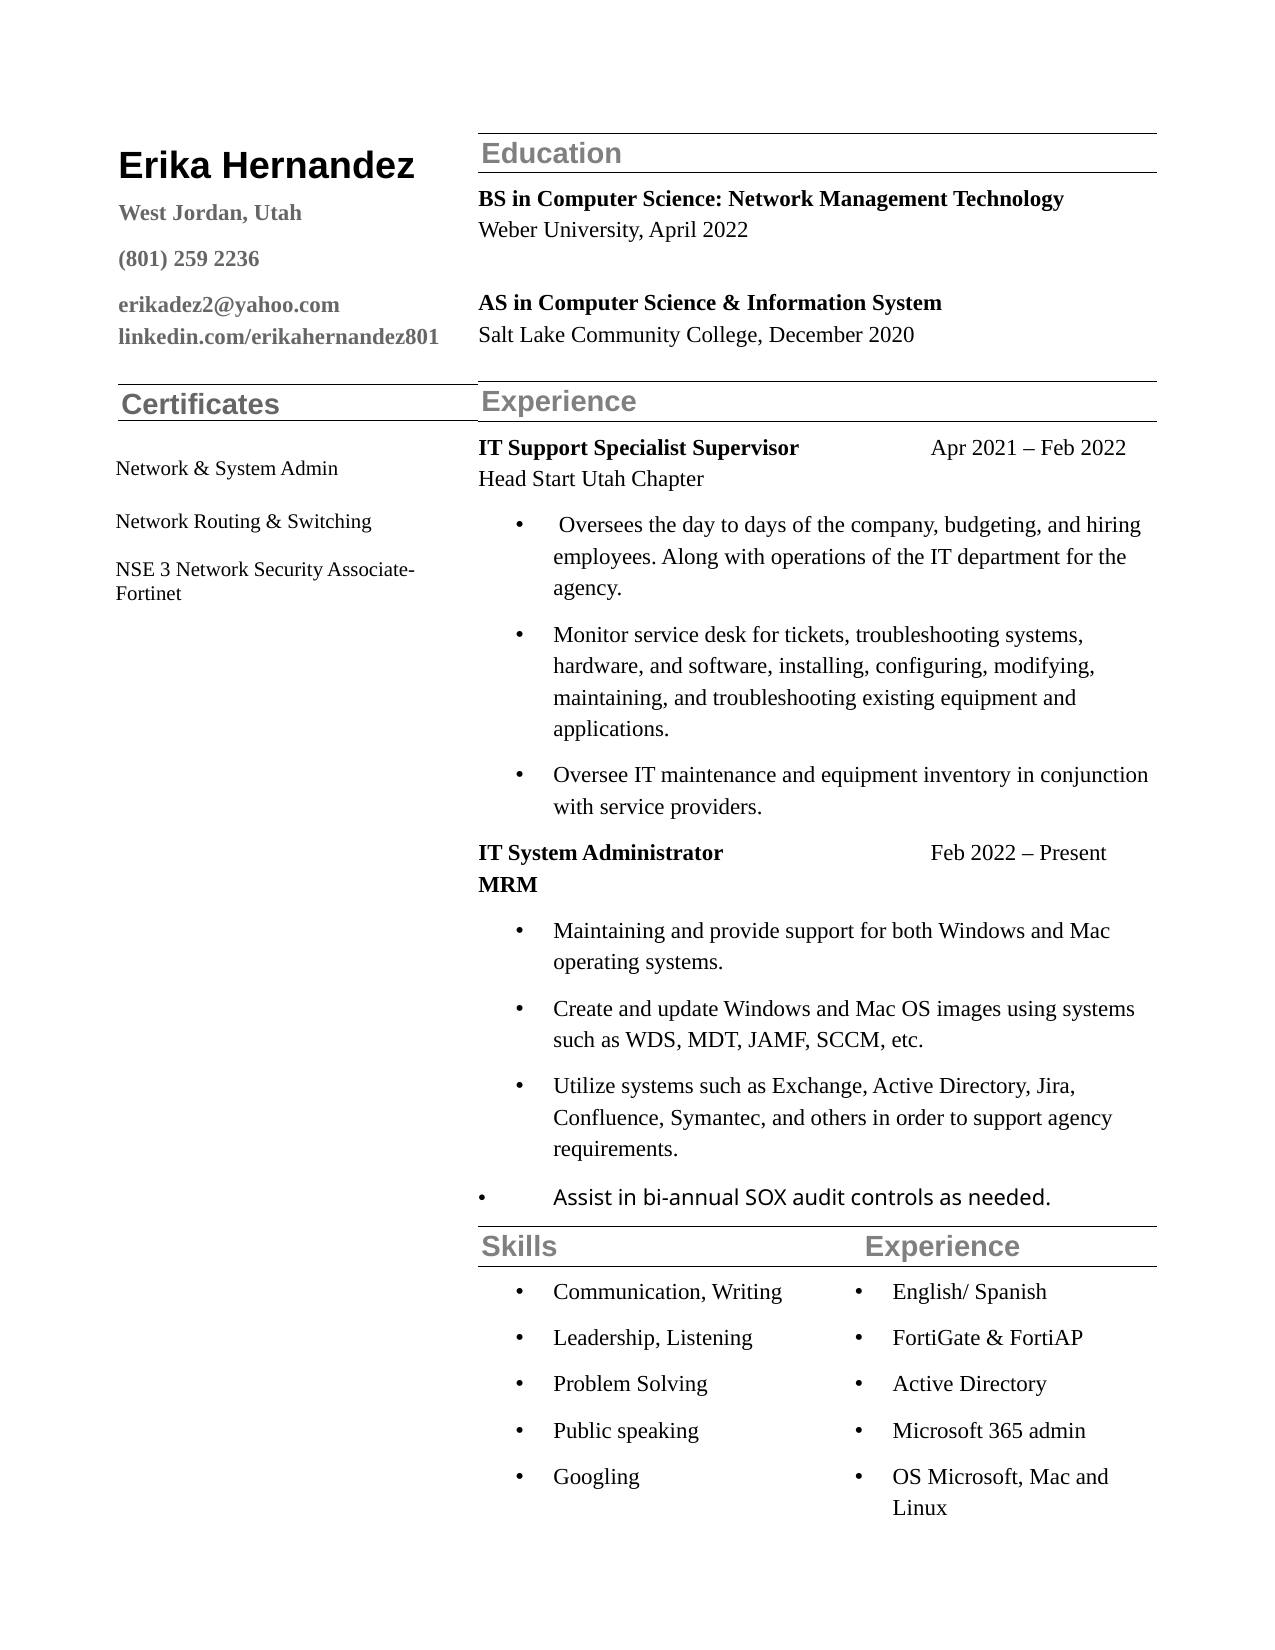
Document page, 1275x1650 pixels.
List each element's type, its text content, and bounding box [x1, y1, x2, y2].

text IT Support Specialist Supervisor Head Start Utah Chapter [478, 434, 930, 492]
text West Jordan, Utah [118, 199, 478, 226]
list OS Microsoft, Mac and Linux [855, 1463, 1157, 1521]
list Oversees the day to days of the company, budgeting, and hiring employees. Along with operations of the IT department for the agency. [516, 511, 1157, 601]
list Assist in bi-annual SOX audit controls as needed. [478, 1182, 1157, 1211]
text Feb 2022 – Present [930, 839, 1157, 866]
list Leadership, Listening [516, 1324, 817, 1351]
list Googling [516, 1463, 817, 1489]
list Create and update Windows and Mac OS images using systems such as WDS, MDT, JAMF, SCCM, etc. [516, 994, 1157, 1052]
list Microsoft 365 admin [855, 1417, 1157, 1443]
subtitle Erika Hernandez [118, 143, 478, 187]
list English/ Spanish [855, 1278, 1157, 1304]
list Oversee IT maintenance and equipment inventory in conjunction with service providers. [516, 761, 1157, 819]
list Active Directory [855, 1371, 1157, 1397]
list Maintaining and provide support for both Windows and Mac operating systems. [516, 917, 1157, 975]
text (801) 259 2236 [118, 245, 478, 272]
text BS in Computer Science: Network Management Technology Weber University, April 2022 [478, 185, 1157, 243]
subtitle Skills Experience [478, 1227, 1157, 1266]
list Public speaking [516, 1417, 817, 1443]
list FortiGate & FortiAP [855, 1324, 1157, 1351]
subtitle Education [478, 134, 1157, 172]
text erikadez2@yahoo.com linkedin.com/erikahernandez801 [118, 292, 478, 349]
list Utilize systems such as Exchange, Active Directory, Jira, Confluence, Symantec, and others in order to support agency requirements. [516, 1072, 1157, 1162]
text Apr 2021 – Feb 2022 [930, 434, 1157, 460]
text AS in Computer Science & Information System Salt Lake Community College, December 2020 [478, 289, 1157, 347]
list Monitor service desk for tickets, troubleshooting systems, hardware, and software, installing, configuring, modifying, maintaining, and troubleshooting existing equipment and applications. [516, 621, 1157, 742]
list Communication, Writing [516, 1278, 817, 1304]
text IT System Administrator MRM [478, 839, 930, 897]
subtitle Certificates [118, 385, 478, 420]
subtitle Experience [478, 382, 1157, 421]
list Problem Solving [516, 1371, 817, 1397]
